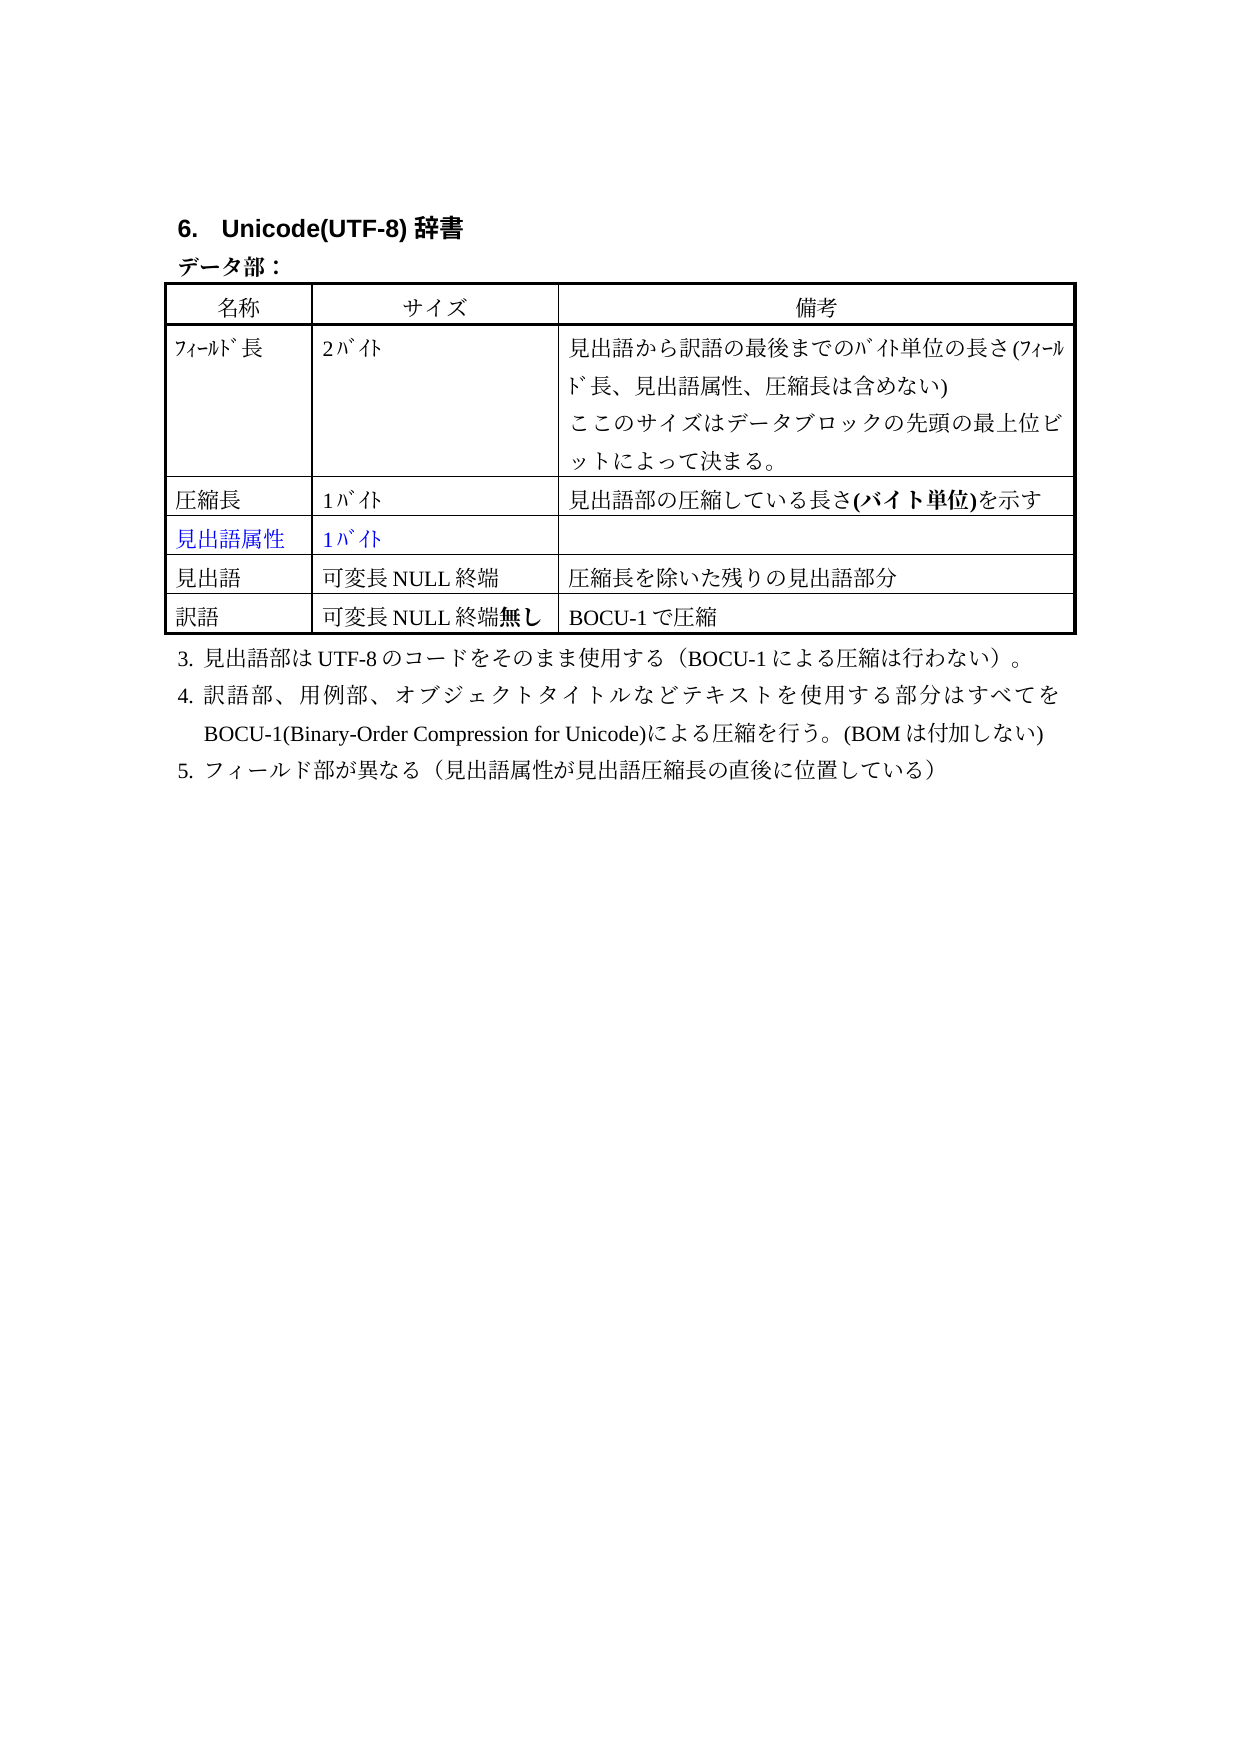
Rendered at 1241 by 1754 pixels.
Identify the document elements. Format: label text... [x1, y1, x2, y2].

list フィールド部が異なる（見出語属性が見出語圧縮長の直後に位置している） [177, 747, 1063, 785]
table_cell 見出語部の圧縮している長さ(バイト単位)を示す [559, 477, 1073, 514]
subtitle Unicode(UTF-8) 辞書 [177, 207, 1063, 244]
table_cell 1ﾊﾞｲﾄ [313, 516, 558, 554]
table_cell 圧縮長を除いた残りの見出語部分 [559, 555, 1073, 593]
table_cell BOCU-1で圧縮 [559, 594, 1073, 632]
list 見出語部はUTF-8のコードをそのまま使用する（BOCU-1による圧縮は行わない）。 [177, 635, 1063, 672]
table_cell 圧縮長 [167, 477, 311, 514]
table_cell [559, 516, 1073, 554]
table_cell 訳語 [167, 594, 311, 632]
table_cell 可変長NULL終端 [313, 555, 558, 593]
table_cell 見出語属性 [167, 516, 311, 554]
table_cell 見出語から訳語の最後までのﾊﾞｲﾄ単位の長さ(ﾌｨｰﾙﾄﾞ長、見出語属性、圧縮長は含めない) ここのサイズはデータブロックの先頭の最上位ビットによって決まる。 [559, 326, 1073, 476]
text データ部： [177, 244, 1063, 282]
table_header 備考 [559, 285, 1073, 322]
table_cell ﾌｨｰﾙﾄﾞ長 [167, 326, 311, 476]
list 訳語部、用例部、オブジェクトタイトルなどテキストを使用する部分はすべてをBOCU-1(Binary-Order Compression for Unicode)による圧縮を行う。(BOMは付加しない) [177, 672, 1063, 747]
table_cell 1ﾊﾞｲﾄ [313, 477, 558, 514]
table_cell 2ﾊﾞｲﾄ [313, 326, 558, 476]
table_cell 可変長NULL終端無し [313, 594, 558, 632]
table_header サイズ [313, 285, 558, 322]
table_cell 見出語 [167, 555, 311, 593]
table_header 名称 [167, 285, 311, 322]
